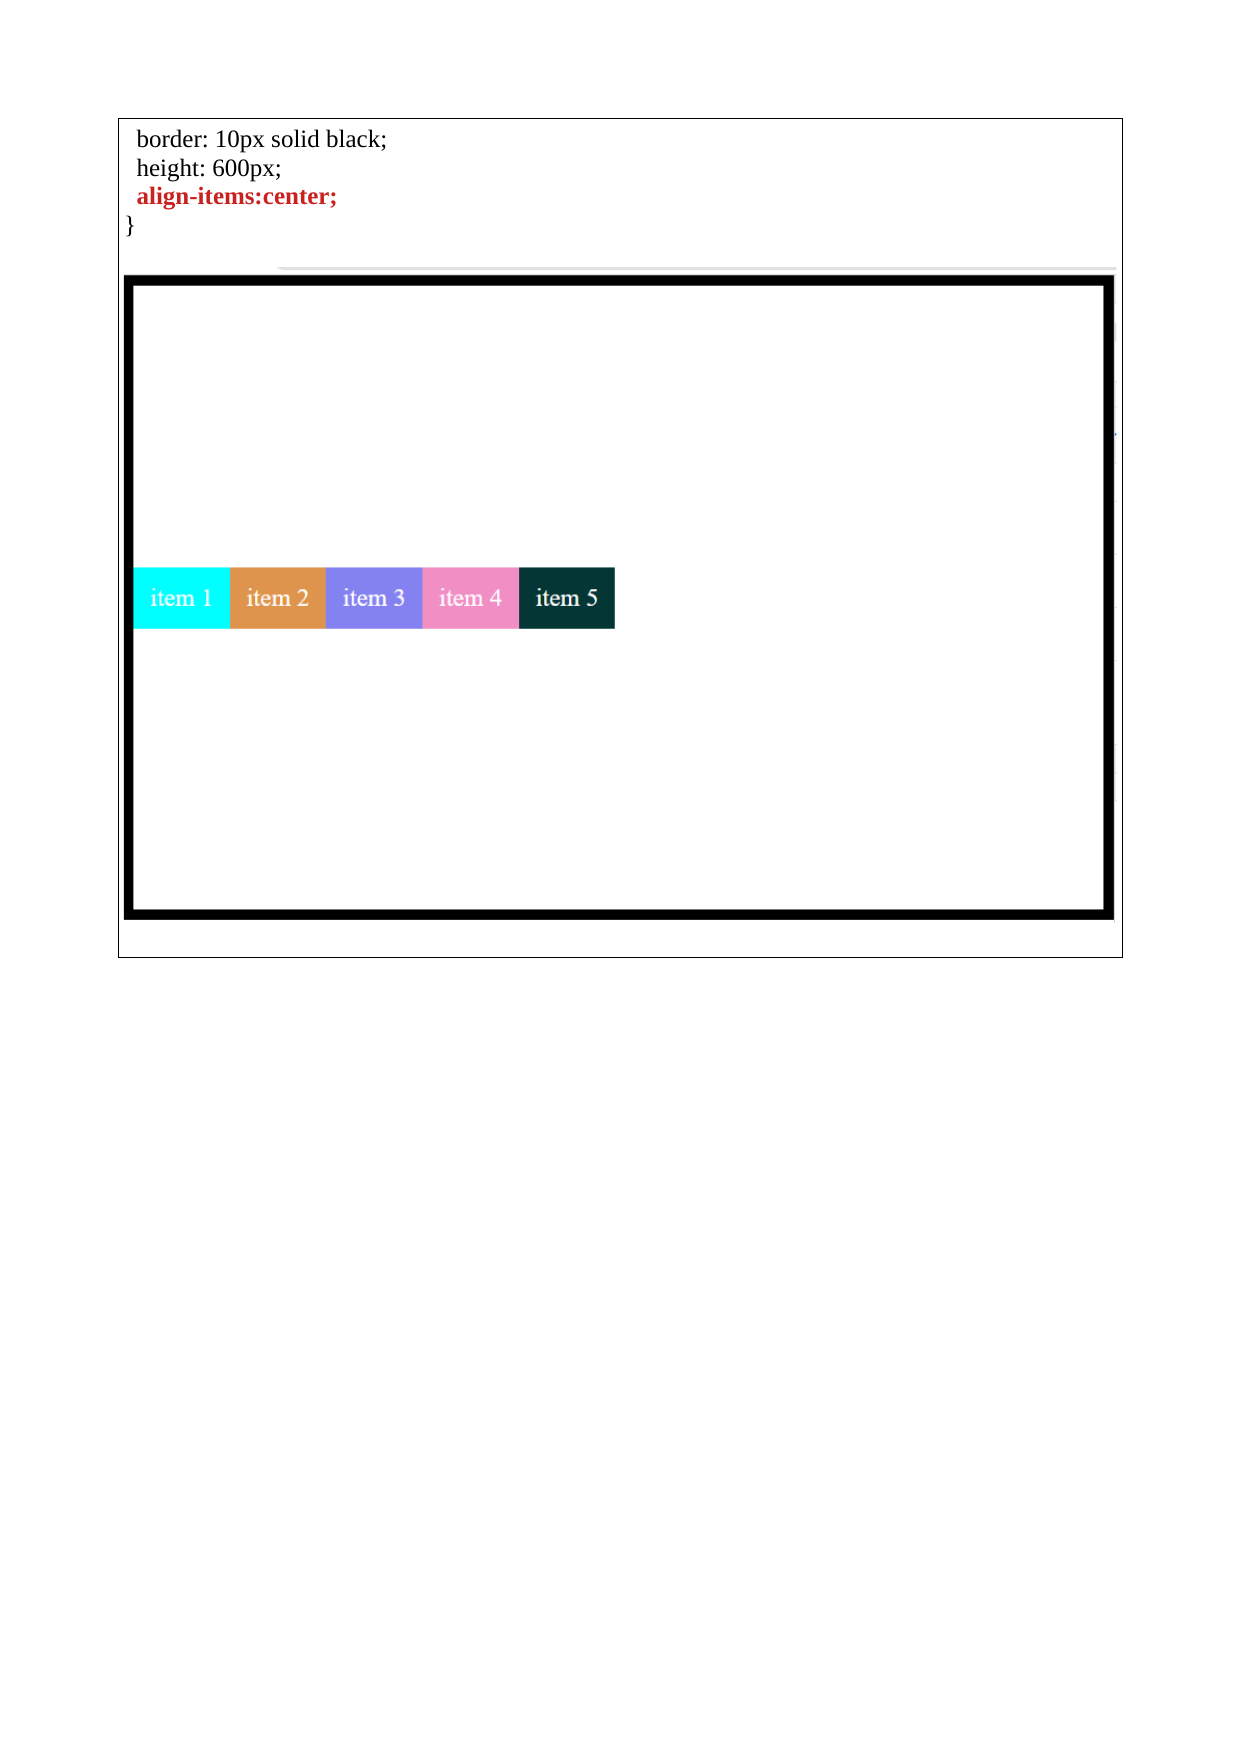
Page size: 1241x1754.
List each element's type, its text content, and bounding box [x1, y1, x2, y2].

picture [123, 267, 1117, 923]
table_cell border: 10px solid black; height: 600px; align-items:center; } [119, 119, 1122, 957]
